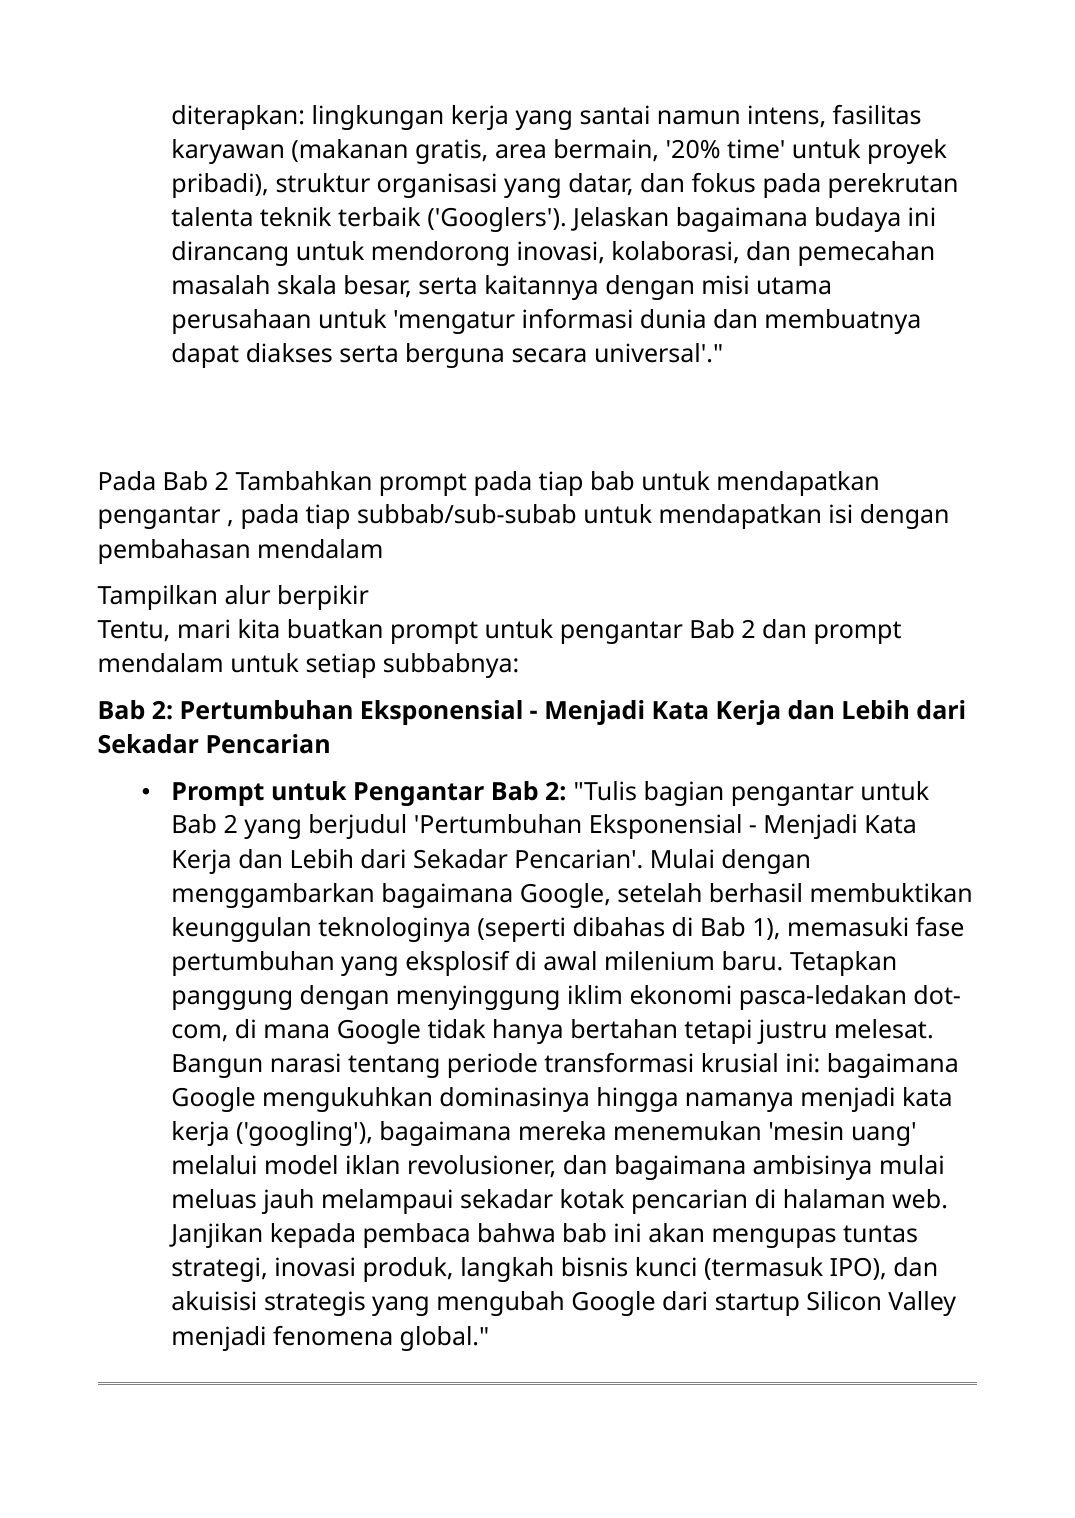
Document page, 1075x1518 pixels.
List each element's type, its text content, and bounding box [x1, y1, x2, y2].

list diterapkan: lingkungan kerja yang santai namun intens, fasilitas karyawan (makanan gratis, area bermain, '20% time' untuk proyek pribadi), struktur organisasi yang datar, dan fokus pada perekrutan talenta teknik terbaik ('Googlers'). Jelaskan bagaimana budaya ini dirancang untuk mendorong inovasi, kolaborasi, dan pemecahan masalah skala besar, serta kaitannya dengan misi utama perusahaan untuk 'mengatur informasi dunia dan membuatnya dapat diakses serta berguna secara universal'." [142, 97, 977, 370]
list Prompt untuk Pengantar Bab 2: "Tulis bagian pengantar untuk Bab 2 yang berjudul 'Pertumbuhan Eksponensial - Menjadi Kata Kerja dan Lebih dari Sekadar Pencarian'. Mulai dengan menggambarkan bagaimana Google, setelah berhasil membuktikan keunggulan teknologinya (seperti dibahas di Bab 1), memasuki fase pertumbuhan yang eksplosif di awal milenium baru. Tetapkan panggung dengan menyinggung iklim ekonomi pasca-ledakan dot-com, di mana Google tidak hanya bertahan tetapi justru melesat. Bangun narasi tentang periode transformasi krusial ini: bagaimana Google mengukuhkan dominasinya hingga namanya menjadi kata kerja ('googling'), bagaimana mereka menemukan 'mesin uang' melalui model iklan revolusioner, dan bagaimana ambisinya mulai meluas jauh melampaui sekadar kotak pencarian di halaman web. Janjikan kepada pembaca bahwa bab ini akan mengupas tuntas strategi, inovasi produk, langkah bisnis kunci (termasuk IPO), dan akuisisi strategis yang mengubah Google dari startup Silicon Valley menjadi fenomena global." [142, 773, 977, 1352]
text Tampilkan alur berpikir [97, 578, 977, 612]
text Tentu, mari kita buatkan prompt untuk pengantar Bab 2 dan prompt mendalam untuk setiap subbabnya: [97, 612, 977, 680]
text Pada Bab 2 Tambahkan prompt pada tiap bab untuk mendapatkan pengantar , pada tiap subbab/sub-subab untuk mendapatkan isi dengan pembahasan mendalam [97, 463, 977, 565]
text Bab 2: Pertumbuhan Eksponensial - Menjadi Kata Kerja dan Lebih dari Sekadar Pencarian [97, 692, 977, 761]
